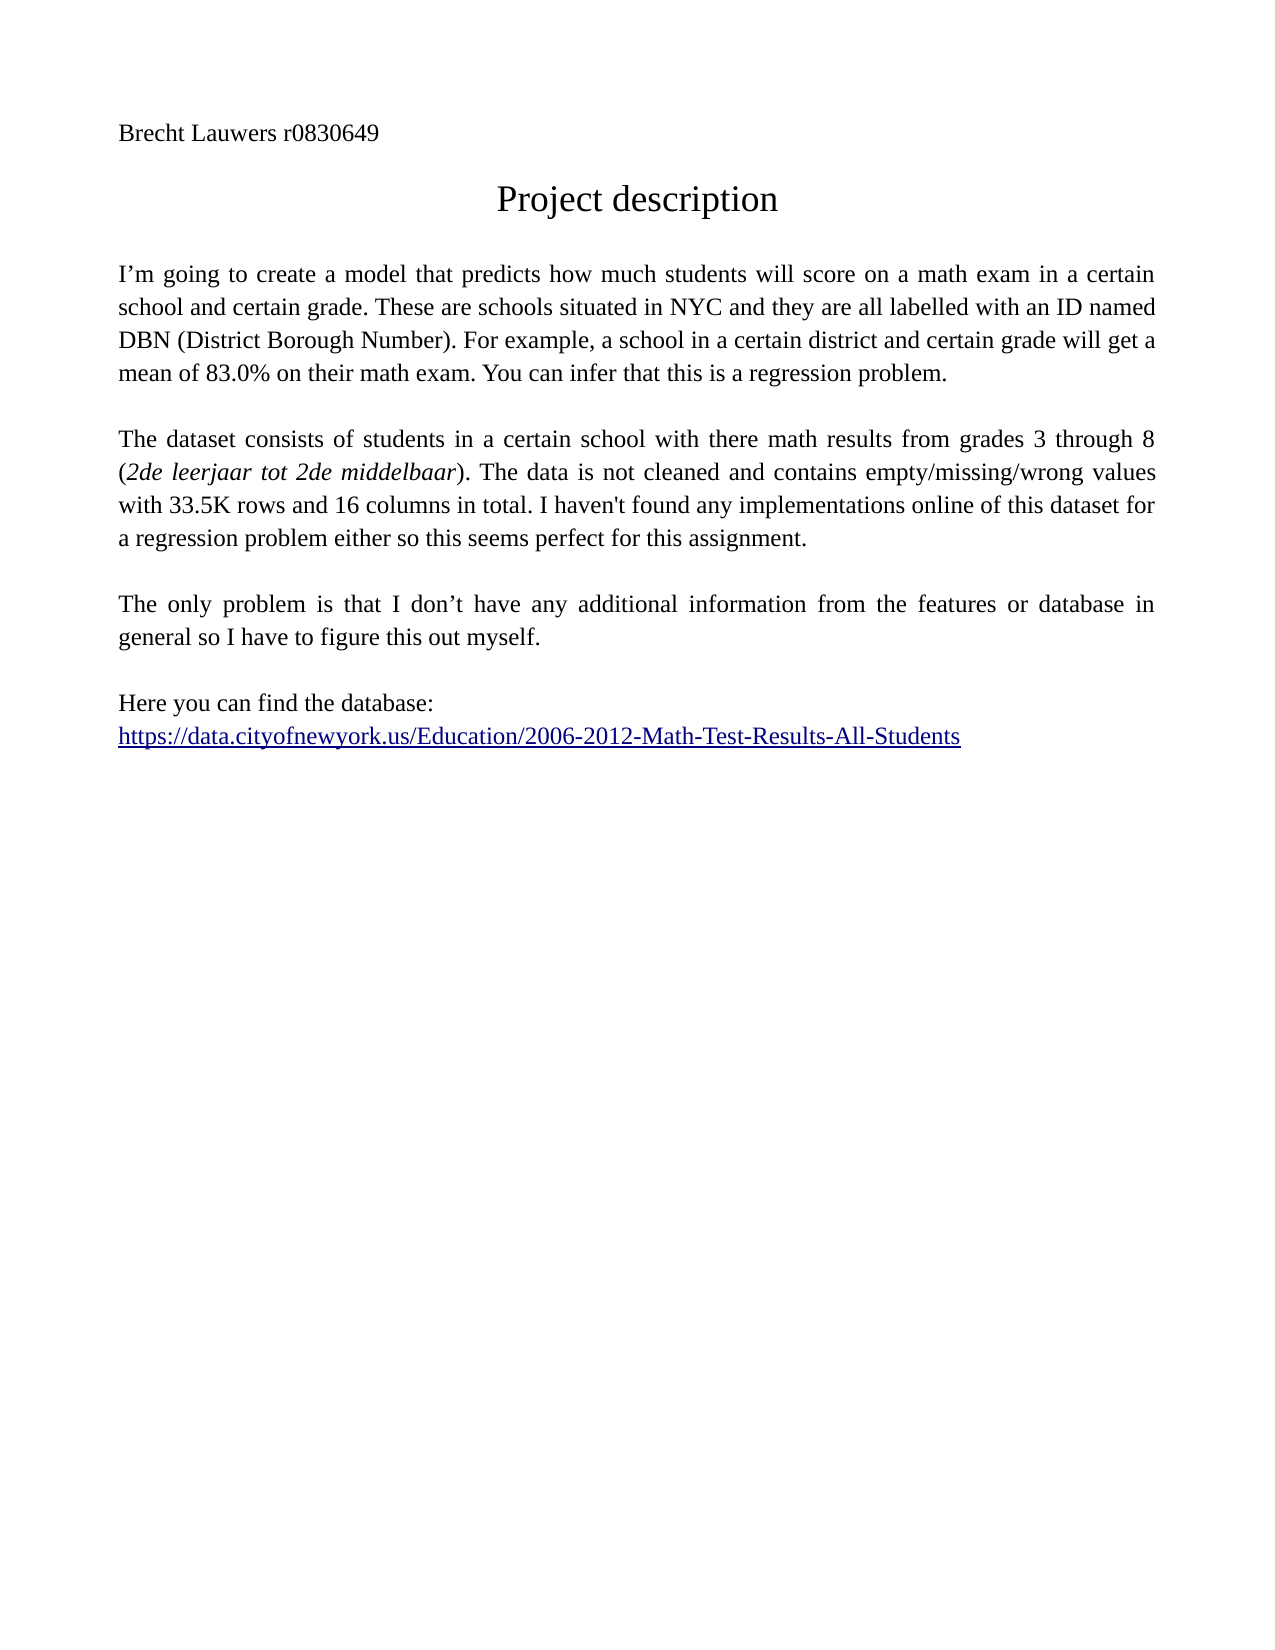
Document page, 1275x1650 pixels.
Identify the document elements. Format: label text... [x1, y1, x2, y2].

text https://data.cityofnewyork.us/Education/2006-2012-Math-Test-Results-All-Students [118, 721, 1157, 750]
text The only problem is that I don’t have any additional information from the features or database in general so I have to figure this out myself. [118, 589, 1157, 651]
text Project description [118, 176, 1157, 219]
text I’m going to create a model that predicts how much students will score on a math exam in a certain school and certain grade. These are schools situated in NYC and they are all labelled with an ID named DBN (District Borough Number). For example, a school in a certain district and certain grade will get a mean of 83.0% on their math exam. You can infer that this is a regression problem. [118, 259, 1157, 387]
text Here you can find the database: [118, 688, 1157, 717]
text The dataset consists of students in a certain school with there math results from grades 3 through 8 (2de leerjaar tot 2de middelbaar). The data is not cleaned and contains empty/missing/wrong values with 33.5K rows and 16 columns in total. I haven't found any implementations online of this dataset for a regression problem either so this seems perfect for this assignment. [118, 424, 1157, 552]
